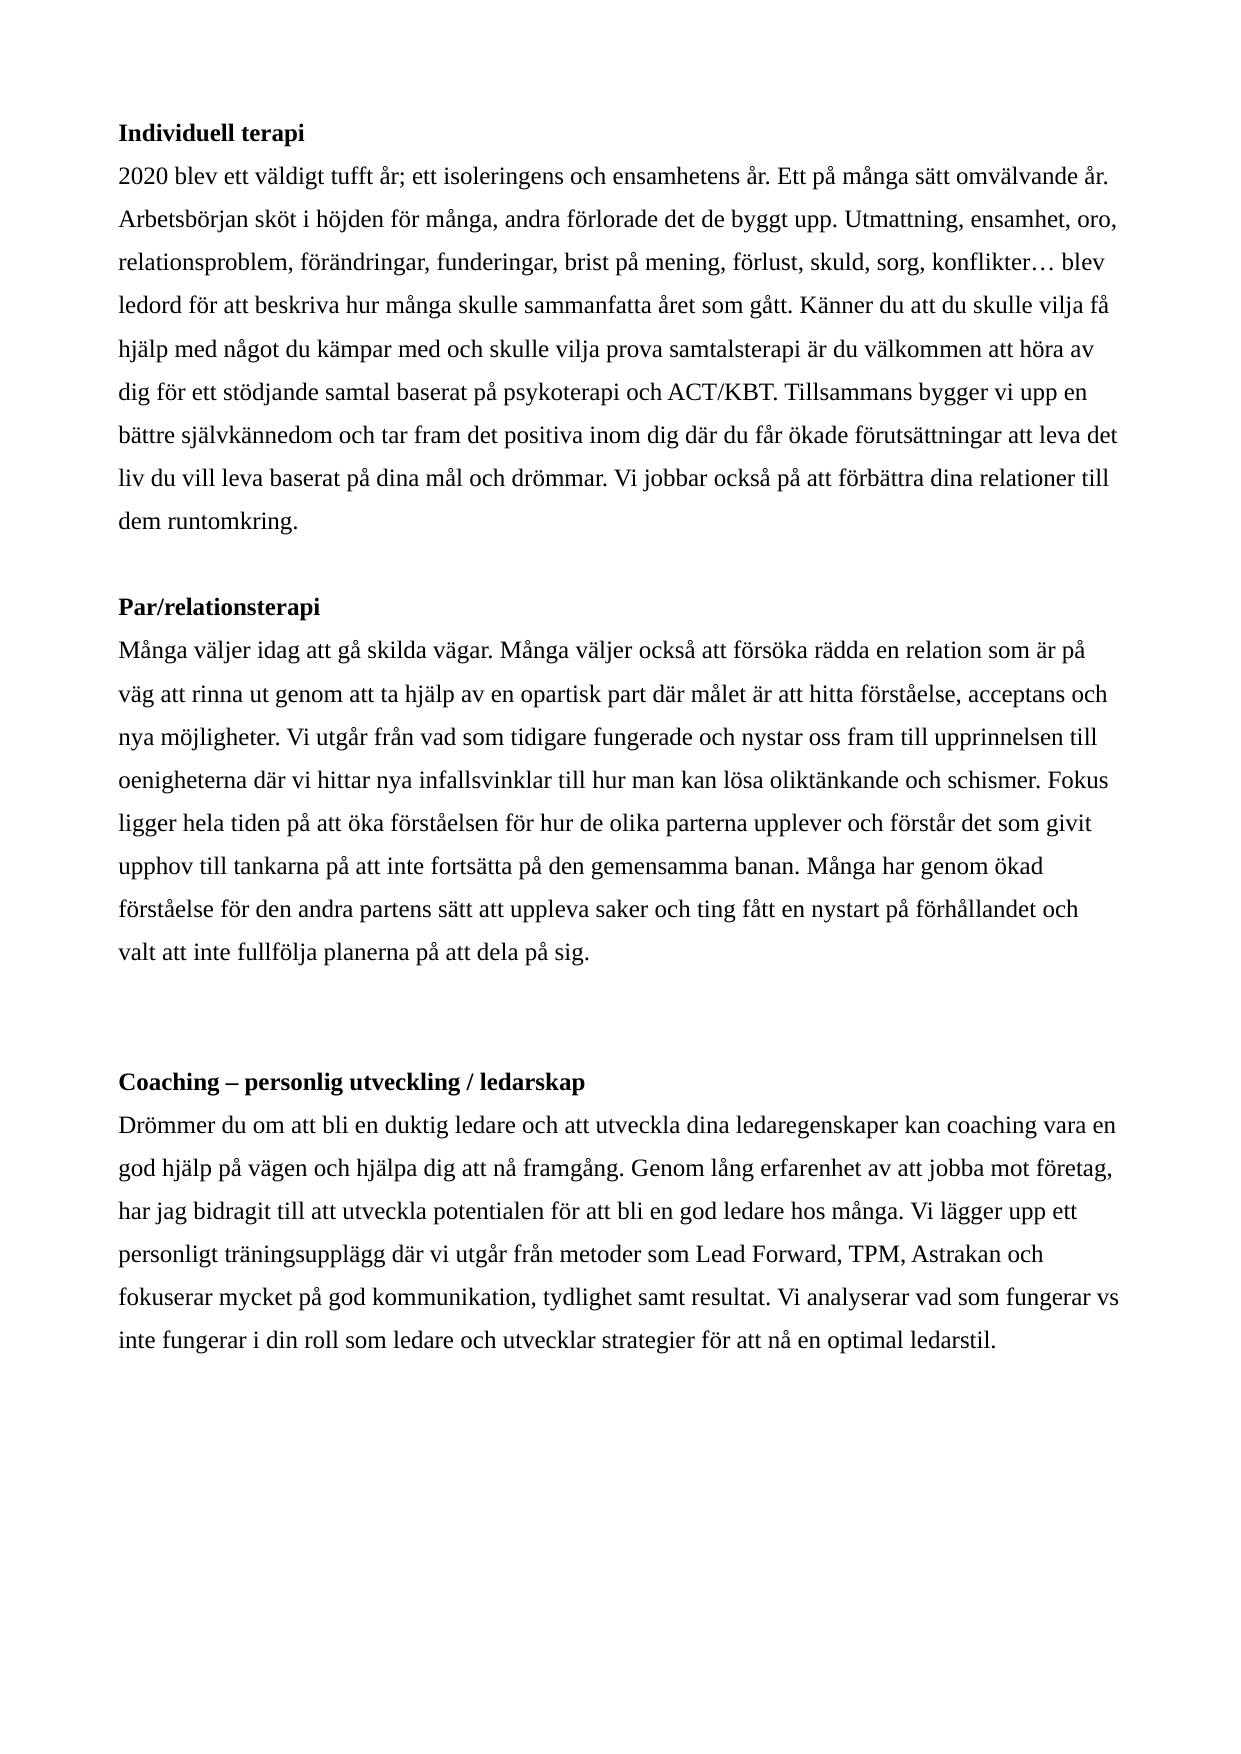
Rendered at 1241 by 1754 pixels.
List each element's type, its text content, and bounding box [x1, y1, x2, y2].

text Många väljer idag att gå skilda vägar. Många väljer också att försöka rädda en relation som är på väg att rinna ut genom att ta hjälp av en opartisk part där målet är att hitta förståelse, acceptans och nya möjligheter. Vi utgår från vad som tidigare fungerade och nystar oss fram till upprinnelsen till oenigheterna där vi hittar nya infallsvinklar till hur man kan lösa oliktänkande och schismer. Fokus ligger hela tiden på att öka förståelsen för hur de olika parterna upplever och förstår det som givit upphov till tankarna på att inte fortsätta på den gemensamma banan. Många har genom ökad förståelse för den andra partens sätt att uppleva saker och ting fått en nystart på förhållandet och valt att inte fullfölja planerna på att dela på sig. [118, 636, 1122, 966]
text 2020 blev ett väldigt tufft år; ett isoleringens och ensamhetens år. Ett på många sätt omvälvande år. Arbetsbörjan sköt i höjden för många, andra förlorade det de byggt upp. Utmattning, ensamhet, oro, relationsproblem, förändringar, funderingar, brist på mening, förlust, skuld, sorg, konflikter… blev ledord för att beskriva hur många skulle sammanfatta året som gått. Känner du att du skulle vilja få hjälp med något du kämpar med och skulle vilja prova samtalsterapi är du välkommen att höra av dig för ett stödjande samtal baserat på psykoterapi och ACT/KBT. Tillsammans bygger vi upp en bättre självkännedom och tar fram det positiva inom dig där du får ökade förutsättningar att leva det liv du vill leva baserat på dina mål och drömmar. Vi jobbar också på att förbättra dina relationer till dem runtomkring. [118, 161, 1122, 535]
text Individuell terapi [118, 118, 1122, 147]
text Coaching – personlig utveckling / ledarskap [118, 1067, 1122, 1096]
text Drömmer du om att bli en duktig ledare och att utveckla dina ledaregenskaper kan coaching vara en god hjälp på vägen och hjälpa dig att nå framgång. Genom lång erfarenhet av att jobba mot företag, har jag bidragit till att utveckla potentialen för att bli en god ledare hos många. Vi lägger upp ett personligt träningsupplägg där vi utgår från metoder som Lead Forward, TPM, Astrakan och fokuserar mycket på god kommunikation, tydlighet samt resultat. Vi analyserar vad som fungerar vs inte fungerar i din roll som ledare och utvecklar strategier för att nå en optimal ledarstil. [118, 1110, 1122, 1354]
text Par/relationsterapi [118, 592, 1122, 621]
